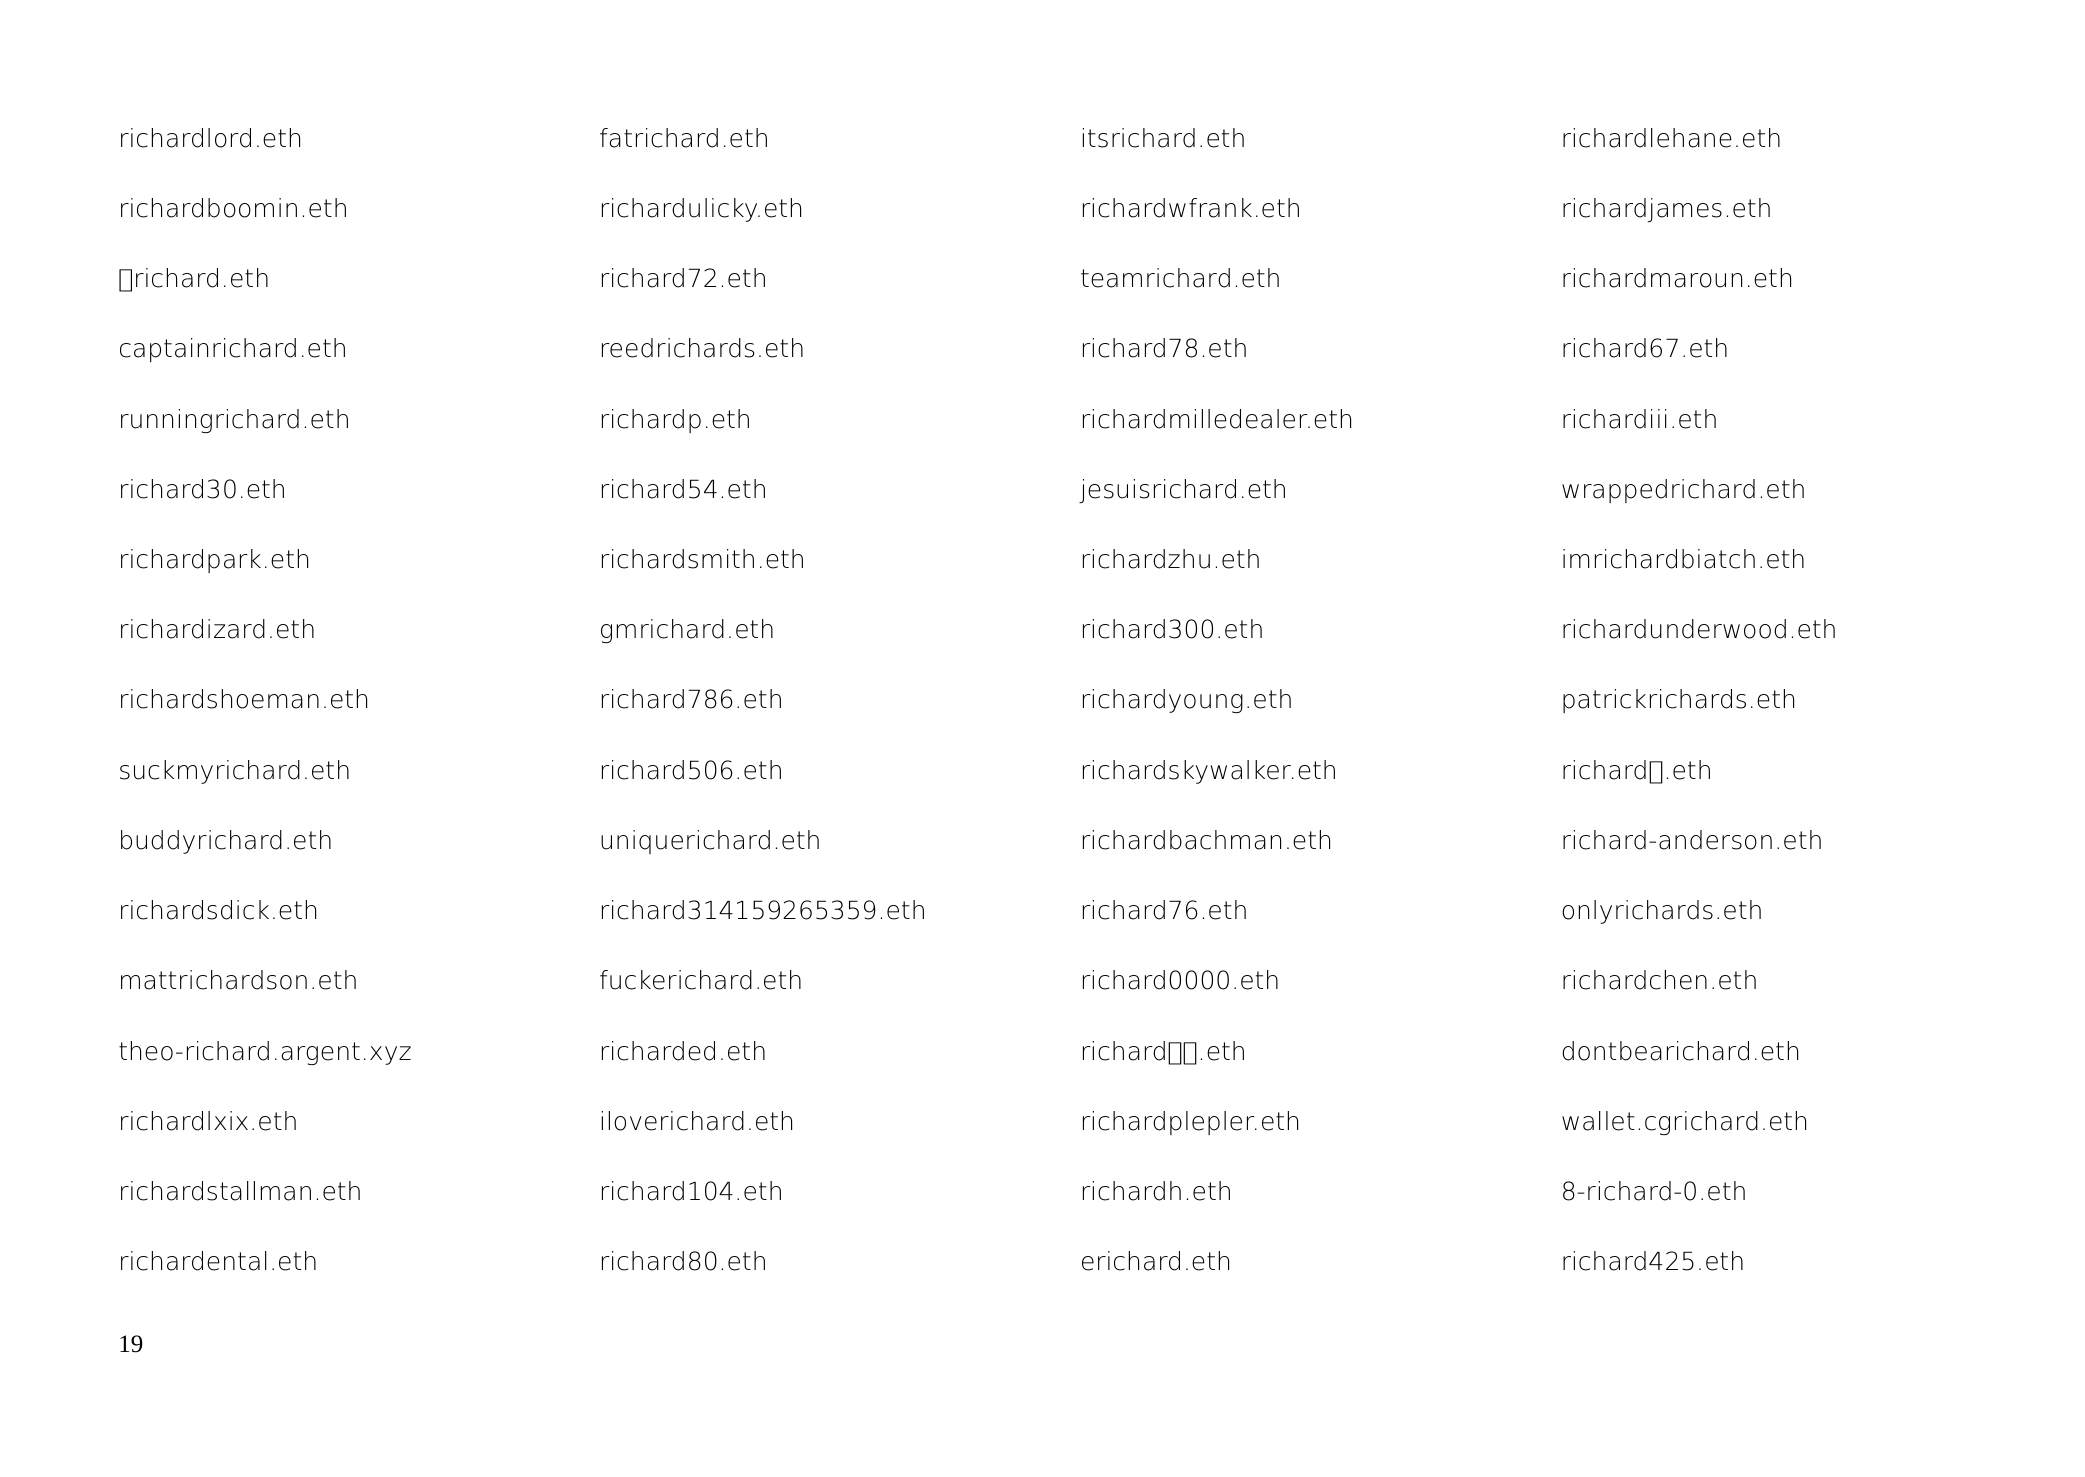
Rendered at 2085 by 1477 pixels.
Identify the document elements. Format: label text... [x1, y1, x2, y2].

text richard80.eth [599, 1247, 1005, 1277]
text richardyoung.eth [1080, 686, 1486, 715]
text richard786.eth [599, 686, 1005, 715]
text richardbachman.eth [1080, 826, 1486, 855]
text buddyrichard.eth [118, 826, 524, 855]
text imrichardbiatch.eth [1561, 545, 1967, 574]
text richardboomin.eth [118, 194, 524, 223]
text mattrichardson.eth [118, 967, 524, 996]
text richardlord.eth [118, 124, 524, 153]
text richard76.eth [1080, 896, 1486, 926]
text richardmaroun.eth [1561, 264, 1967, 294]
text richardp.eth [599, 405, 1005, 434]
text runningrichard.eth [118, 405, 524, 434]
text richarded.eth [599, 1037, 1005, 1066]
text itsrichard.eth [1080, 124, 1486, 153]
text richardental.eth [118, 1247, 524, 1277]
text iloverichard.eth [599, 1107, 1005, 1136]
text richard506.eth [599, 756, 1005, 785]
text uniquerichard.eth [599, 826, 1005, 855]
text richardlxix.eth [118, 1107, 524, 1136]
text jesuisrichard.eth [1080, 475, 1486, 504]
text richardplepler.eth [1080, 1107, 1486, 1136]
text richardizard.eth [118, 616, 524, 645]
text richard30.eth [118, 475, 524, 504]
text richard0000.eth [1080, 967, 1486, 996]
text wallet.cgrichard.eth [1561, 1107, 1967, 1136]
text richard300.eth [1080, 616, 1486, 645]
text fuckerichard.eth [599, 967, 1005, 996]
text richard54.eth [599, 475, 1005, 504]
text 8-richard-0.eth [1561, 1177, 1967, 1206]
text richard-anderson.eth [1561, 826, 1967, 855]
text richard72.eth [599, 264, 1005, 294]
text teamrichard.eth [1080, 264, 1486, 294]
text richardsdick.eth [118, 896, 524, 926]
text richard104.eth [599, 1177, 1005, 1206]
text richard🇺🇸.eth [1080, 1037, 1486, 1066]
text richard67.eth [1561, 335, 1967, 364]
text richardzhu.eth [1080, 545, 1486, 574]
text fatrichard.eth [599, 124, 1005, 153]
text richardmilledealer.eth [1080, 405, 1486, 434]
text richard425.eth [1561, 1247, 1967, 1277]
text suckmyrichard.eth [118, 756, 524, 785]
text wrappedrichard.eth [1561, 475, 1967, 504]
text onlyrichards.eth [1561, 896, 1967, 926]
text richard78.eth [1080, 335, 1486, 364]
text theo-richard.argent.xyz [118, 1037, 524, 1066]
text richardsmith.eth [599, 545, 1005, 574]
text richardlehane.eth [1561, 124, 1967, 153]
text richardchen.eth [1561, 967, 1967, 996]
text richardskywalker.eth [1080, 756, 1486, 785]
text richard314159265359.eth [599, 896, 1005, 926]
text erichard.eth [1080, 1247, 1486, 1277]
text 👑richard.eth [118, 264, 524, 294]
text gmrichard.eth [599, 616, 1005, 645]
text richardulicky.eth [599, 194, 1005, 223]
text richardpark.eth [118, 545, 524, 574]
text richardshoeman.eth [118, 686, 524, 715]
text richardwfrank.eth [1080, 194, 1486, 223]
text captainrichard.eth [118, 335, 524, 364]
text reedrichards.eth [599, 335, 1005, 364]
text richardh.eth [1080, 1177, 1486, 1206]
text richardiii.eth [1561, 405, 1967, 434]
text patrickrichards.eth [1561, 686, 1967, 715]
text richardunderwood.eth [1561, 616, 1967, 645]
text richard🧀.eth [1561, 756, 1967, 785]
text richardjames.eth [1561, 194, 1967, 223]
text richardstallman.eth [118, 1177, 524, 1206]
text dontbearichard.eth [1561, 1037, 1967, 1066]
